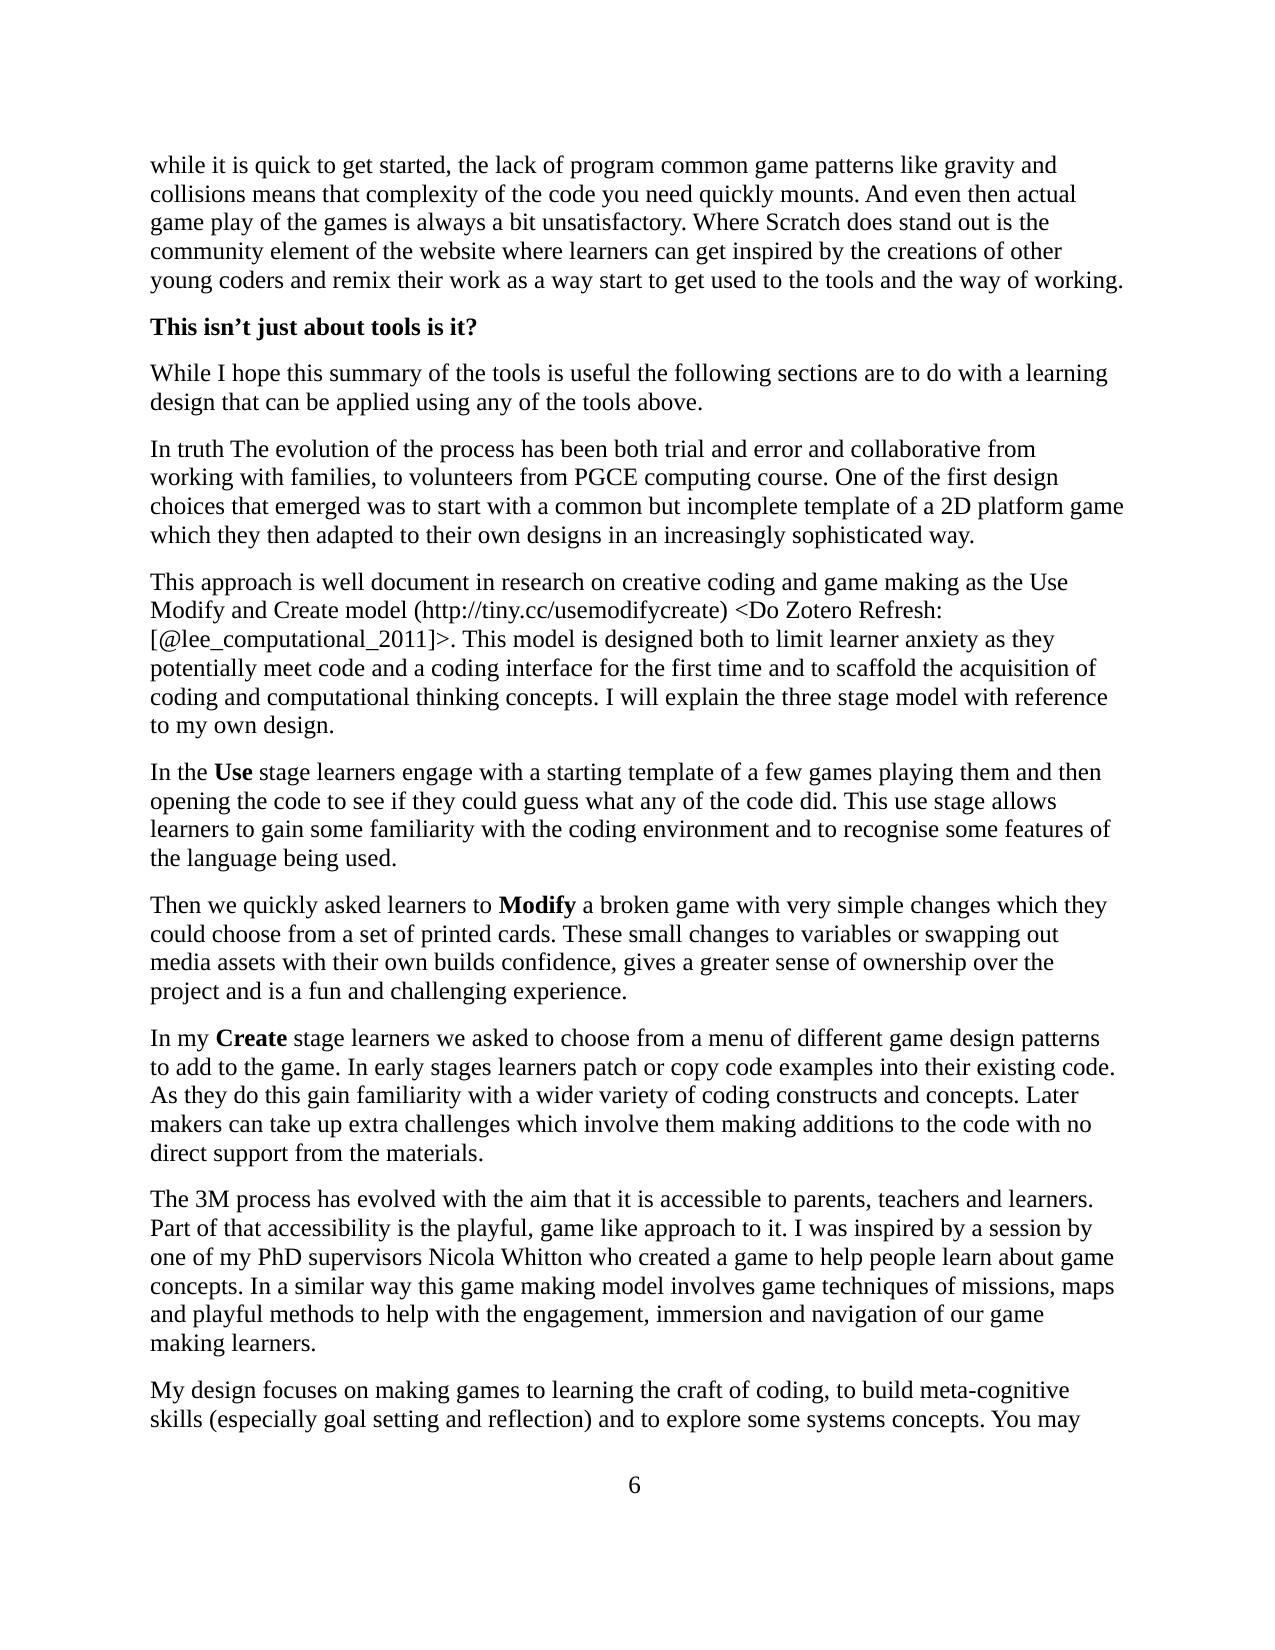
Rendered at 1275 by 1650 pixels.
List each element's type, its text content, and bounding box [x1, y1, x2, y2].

text While I hope this summary of the tools is useful the following sections are to do with a learning design that can be applied using any of the tools above. [150, 358, 1125, 416]
text Then we quickly asked learners to Modify a broken game with very simple changes which they could choose from a set of printed cards. These small changes to variables or swapping out media assets with their own builds confidence, gives a greater sense of ownership over the project and is a fun and challenging experience. [150, 890, 1125, 1005]
text My design focuses on making games to learning the craft of coding, to build meta-cognitive skills (especially goal setting and reflection) and to explore some systems concepts. You may [150, 1375, 1125, 1432]
text This approach is well document in research on creative coding and game making as the Use Modify and Create model (http://tiny.cc/usemodifycreate) <Do Zotero Refresh: [@lee_computational_2011]>. This model is designed both to limit learner anxiety as they potentially meet code and a coding interface for the first time and to scaffold the acquisition of coding and computational thinking concepts. I will explain the three stage model with reference to my own design. [150, 567, 1125, 739]
text In my Create stage learners we asked to choose from a menu of different game design patterns to add to the game. In early stages learners patch or copy code examples into their existing code. As they do this gain familiarity with a wider variety of coding constructs and concepts. Later makers can take up extra challenges which involve them making additions to the code with no direct support from the materials. [150, 1023, 1125, 1167]
text The 3M process has evolved with the aim that it is accessible to parents, teachers and learners. Part of that accessibility is the playful, game like approach to it. I was inspired by a session by one of my PhD supervisors Nicola Whitton who created a game to help people learn about game concepts. In a similar way this game making model involves game techniques of missions, maps and playful methods to help with the engagement, immersion and navigation of our game making learners. [150, 1184, 1125, 1357]
text In truth The evolution of the process has been both trial and error and collaborative from working with families, to volunteers from PGCE computing course. One of the first design choices that emerged was to start with a common but incomplete template of a 2D platform game which they then adapted to their own designs in an increasingly sophisticated way. [150, 434, 1125, 549]
text while it is quick to get started, the lack of program common game patterns like gravity and collisions means that complexity of the code you need quickly mounts. And even then actual game play of the games is always a bit unsatisfactory. Where Scratch does stand out is the community element of the website where learners can get inspired by the creations of other young coders and remix their work as a way start to get used to the tools and the way of working. [150, 150, 1125, 294]
text This isn’t just about tools is it? [150, 312, 1125, 340]
text In the Use stage learners engage with a starting template of a few games playing them and then opening the code to see if they could guess what any of the code did. This use stage allows learners to gain some familiarity with the coding environment and to recognise some features of the language being used. [150, 757, 1125, 872]
